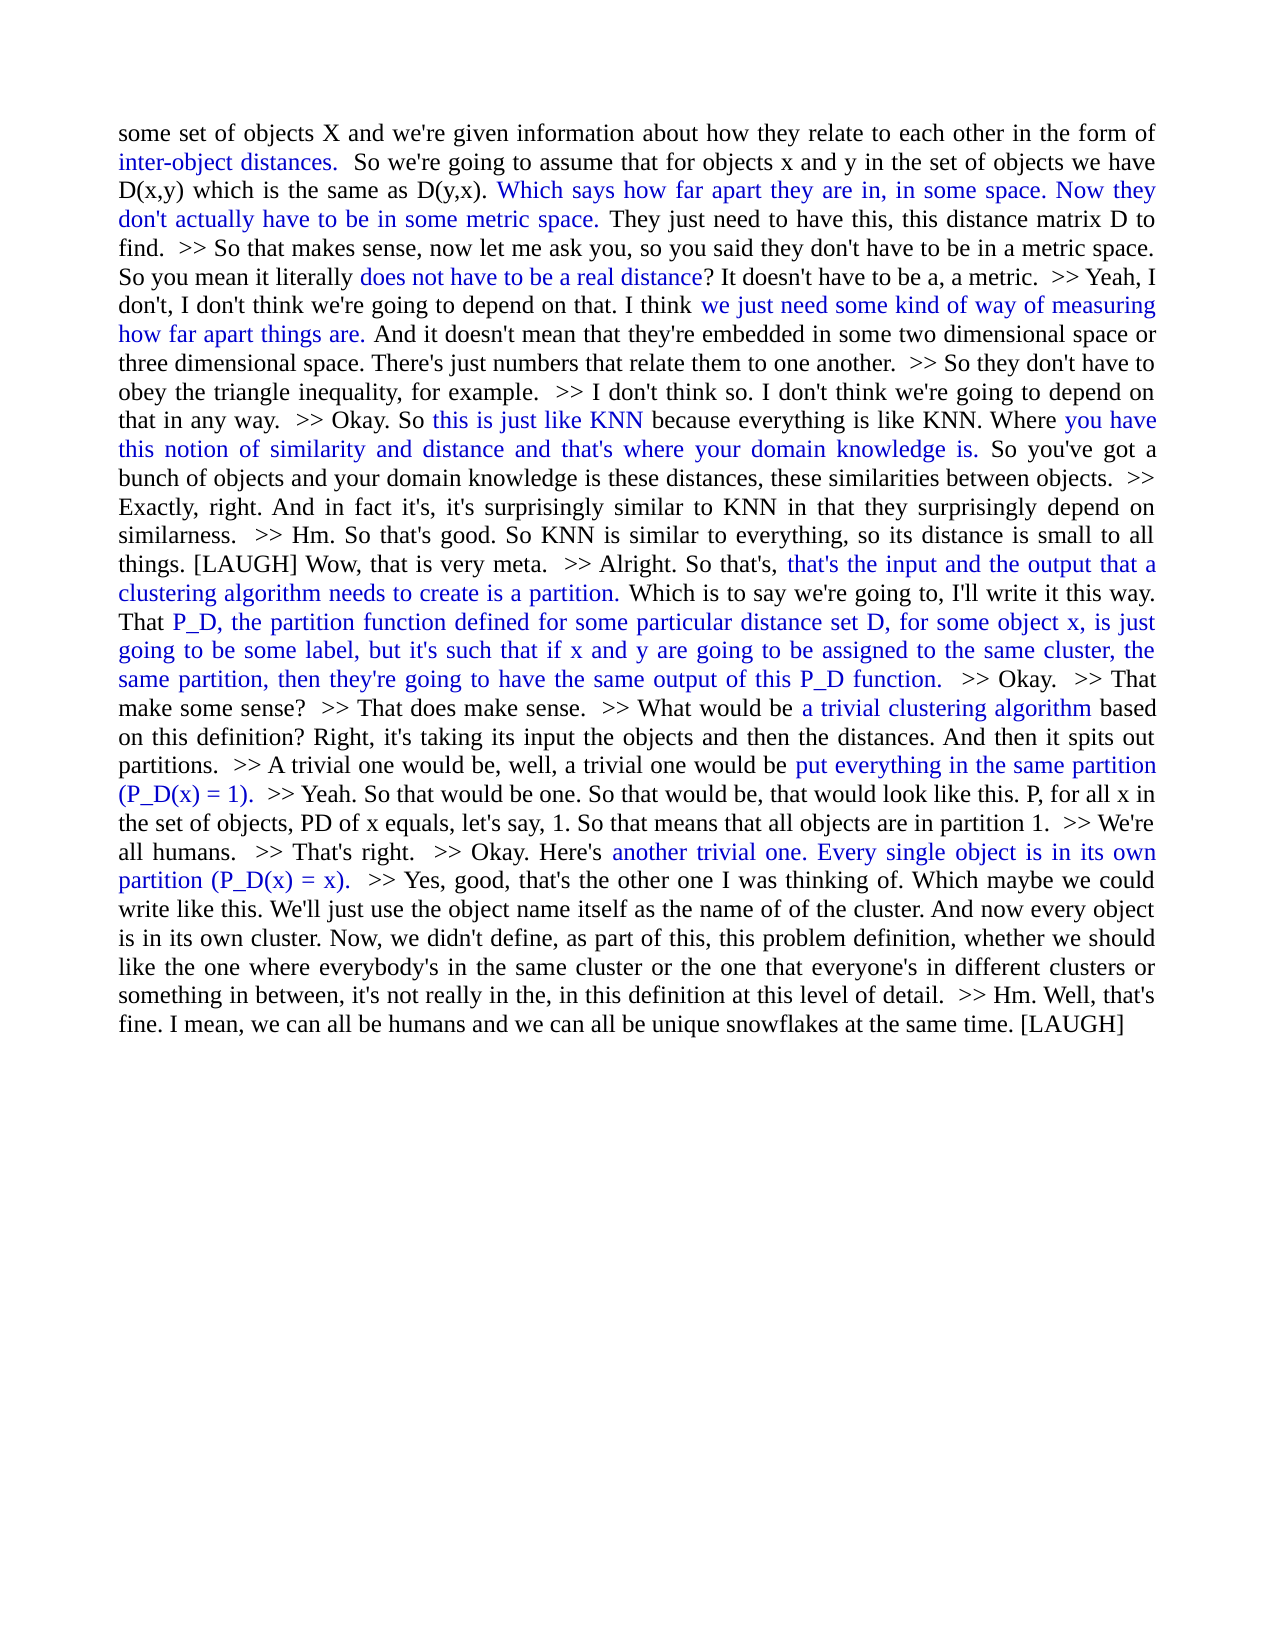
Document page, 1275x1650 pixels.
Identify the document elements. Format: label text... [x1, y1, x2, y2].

text some set of objects X and we're given information about how they relate to each other in the form of inter-object distances. So we're going to assume that for objects x and y in the set of objects we have D(x,y) which is the same as D(y,x). Which says how far apart they are in, in some space. Now they don't actually have to be in some metric space. They just need to have this, this distance matrix D to find. >> So that makes sense, now let me ask you, so you said they don't have to be in a metric space. So you mean it literally does not have to be a real distance? It doesn't have to be a, a metric. >> Yeah, I don't, I don't think we're going to depend on that. I think we just need some kind of way of measuring how far apart things are. And it doesn't mean that they're embedded in some two dimensional space or three dimensional space. There's just numbers that relate them to one another. >> So they don't have to obey the triangle inequality, for example. >> I don't think so. I don't think we're going to depend on that in any way. >> Okay. So this is just like KNN because everything is like KNN. Where you have this notion of similarity and distance and that's where your domain knowledge is. So you've got a bunch of objects and your domain knowledge is these distances, these similarities between objects. >> Exactly, right. And in fact it's, it's surprisingly similar to KNN in that they surprisingly depend on similarness. >> Hm. So that's good. So KNN is similar to everything, so its distance is small to all things. [LAUGH] Wow, that is very meta. >> Alright. So that's, that's the input and the output that a clustering algorithm needs to create is a partition. Which is to say we're going to, I'll write it this way. That P_D, the partition function defined for some particular distance set D, for some object x, is just going to be some label, but it's such that if x and y are going to be assigned to the same cluster, the same partition, then they're going to have the same output of this P_D function. >> Okay. >> That make some sense? >> That does make sense. >> What would be a trivial clustering algorithm based on this definition? Right, it's taking its input the objects and then the distances. And then it spits out partitions. >> A trivial one would be, well, a trivial one would be put everything in the same partition (P_D(x) = 1). >> Yeah. So that would be one. So that would be, that would look like this. P, for all x in the set of objects, PD of x equals, let's say, 1. So that means that all objects are in partition 1. >> We're all humans. >> That's right. >> Okay. Here's another trivial one. Every single object is in its own partition (P_D(x) = x). >> Yes, good, that's the other one I was thinking of. Which maybe we could write like this. We'll just use the object name itself as the name of of the cluster. And now every object is in its own cluster. Now, we didn't define, as part of this, this problem definition, whether we should like the one where everybody's in the same cluster or the one that everyone's in different clusters or something in between, it's not really in the, in this definition at this level of detail. >> Hm. Well, that's fine. I mean, we can all be humans and we can all be unique snowflakes at the same time. [LAUGH] [118, 118, 1157, 1038]
